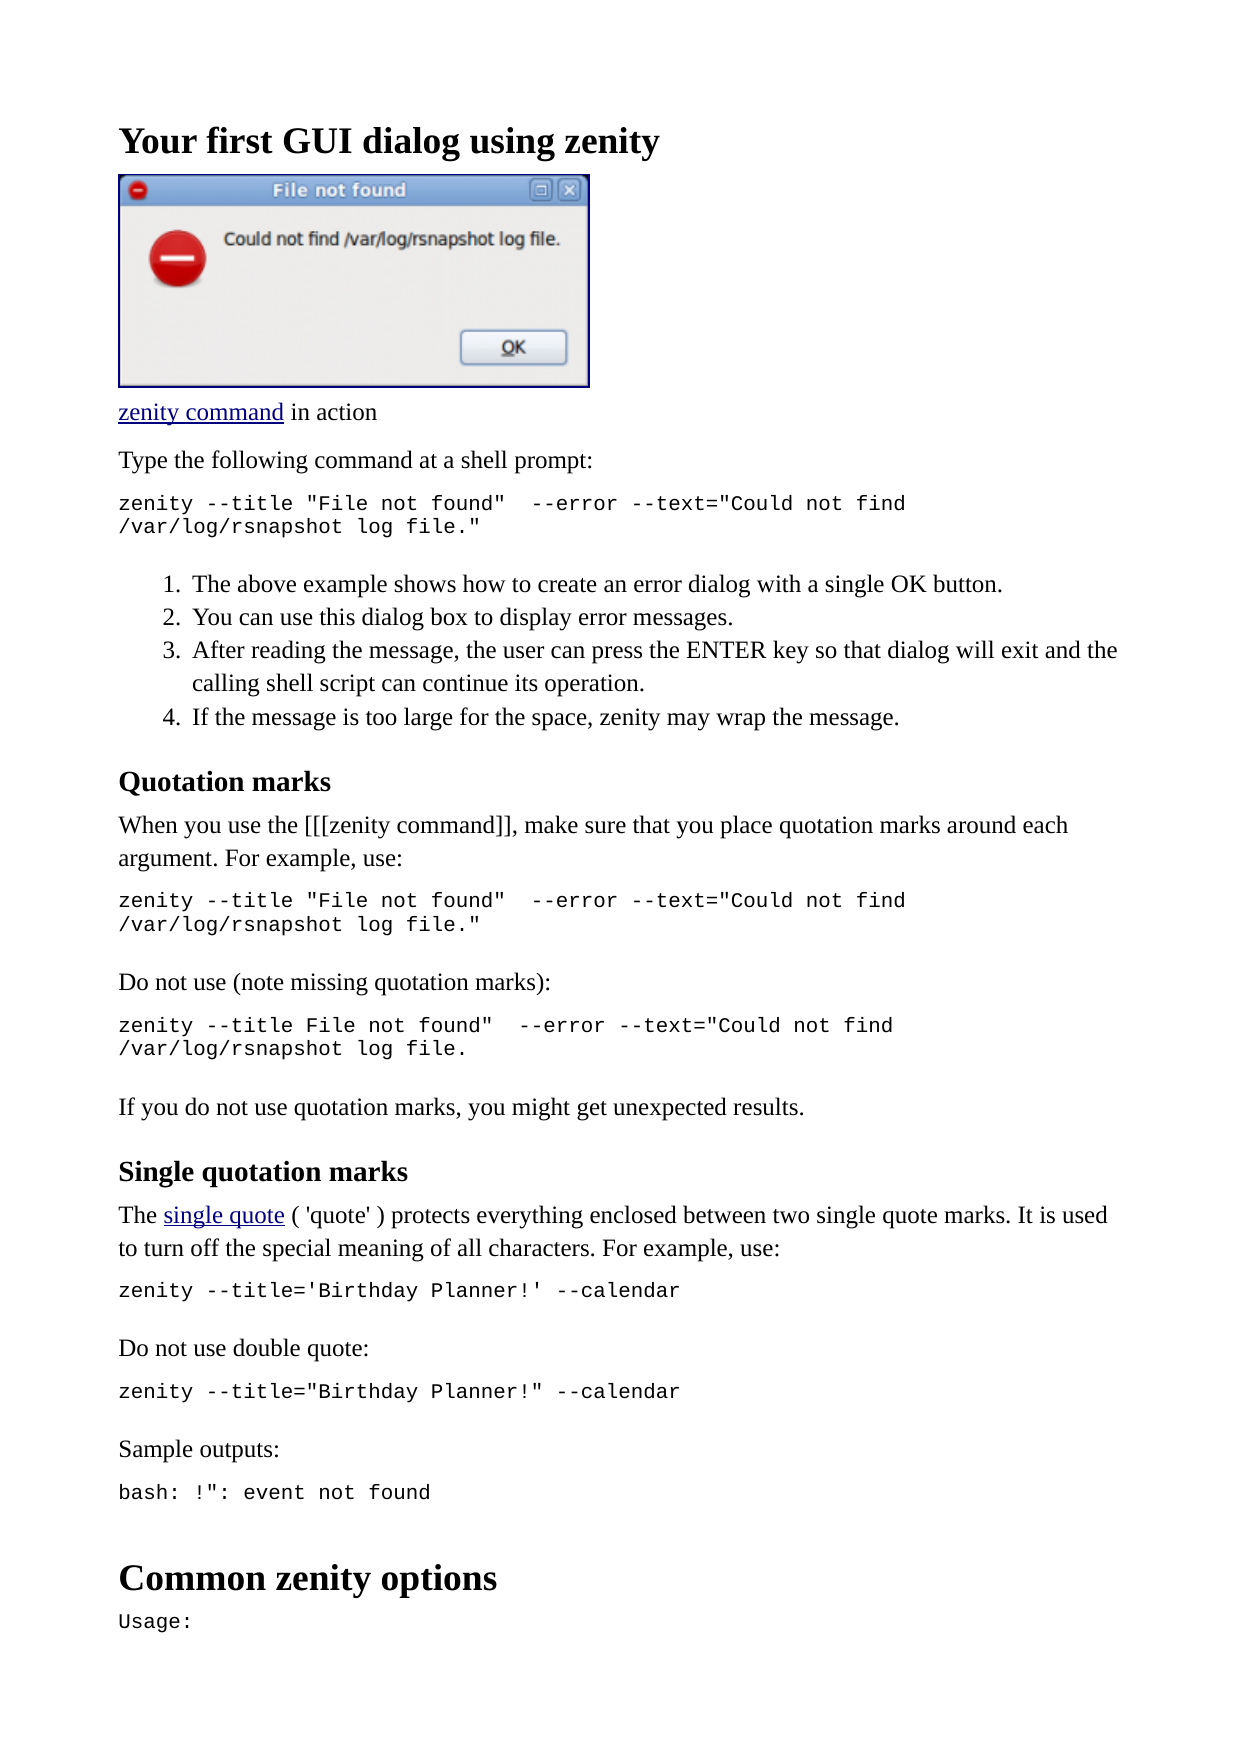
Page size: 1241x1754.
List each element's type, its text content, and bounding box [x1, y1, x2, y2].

list After reading the message, the user can press the ENTER key so that dialog will exit and the calling shell script can continue its operation. [162, 636, 1122, 697]
text The single quote ( 'quote' ) protects everything enclosed between two single quote marks. It is used to turn off the special meaning of all characters. For example, use: [118, 1200, 1122, 1262]
text zenity --title="Birthday Planner!" --calendar [118, 1381, 1122, 1405]
text bash: !": event not found [118, 1482, 1122, 1506]
text zenity --title='Birthday Planner!' --calendar [118, 1280, 1122, 1304]
text zenity --title File not found" --error --text="Could not find /var/log/rsnapshot log file. [118, 1015, 1122, 1062]
text zenity --title "File not found" --error --text="Could not find /var/log/rsnapshot log file." [118, 890, 1122, 938]
text zenity --title "File not found" --error --text="Could not find /var/log/rsnapshot log file." [118, 493, 1122, 540]
subtitle Your first GUI dialog using zenity [118, 118, 1122, 161]
text Type the following command at a shell prompt: [118, 445, 1122, 474]
text Do not use double quote: [118, 1333, 1122, 1362]
list The above example shows how to create an error dialog with a single OK button. [162, 569, 1122, 598]
subtitle Common zenity options [118, 1556, 1122, 1599]
list You can use this dialog box to display error messages. [162, 602, 1122, 631]
list If the message is too large for the space, zenity may wrap the message. [162, 702, 1122, 730]
text When you use the [[[zenity command]], make sure that you place quotation marks around each argument. For example, use: [118, 810, 1122, 872]
text Do not use (note missing quotation marks): [118, 967, 1122, 996]
text zenity command in action [118, 397, 1122, 426]
subtitle Single quotation marks [118, 1154, 1122, 1187]
picture [120, 175, 588, 386]
text Usage: [118, 1611, 1122, 1635]
text Sample outputs: [118, 1434, 1122, 1463]
text If you do not use quotation marks, you might get unexpected results. [118, 1092, 1122, 1120]
subtitle Quotation marks [118, 764, 1122, 797]
